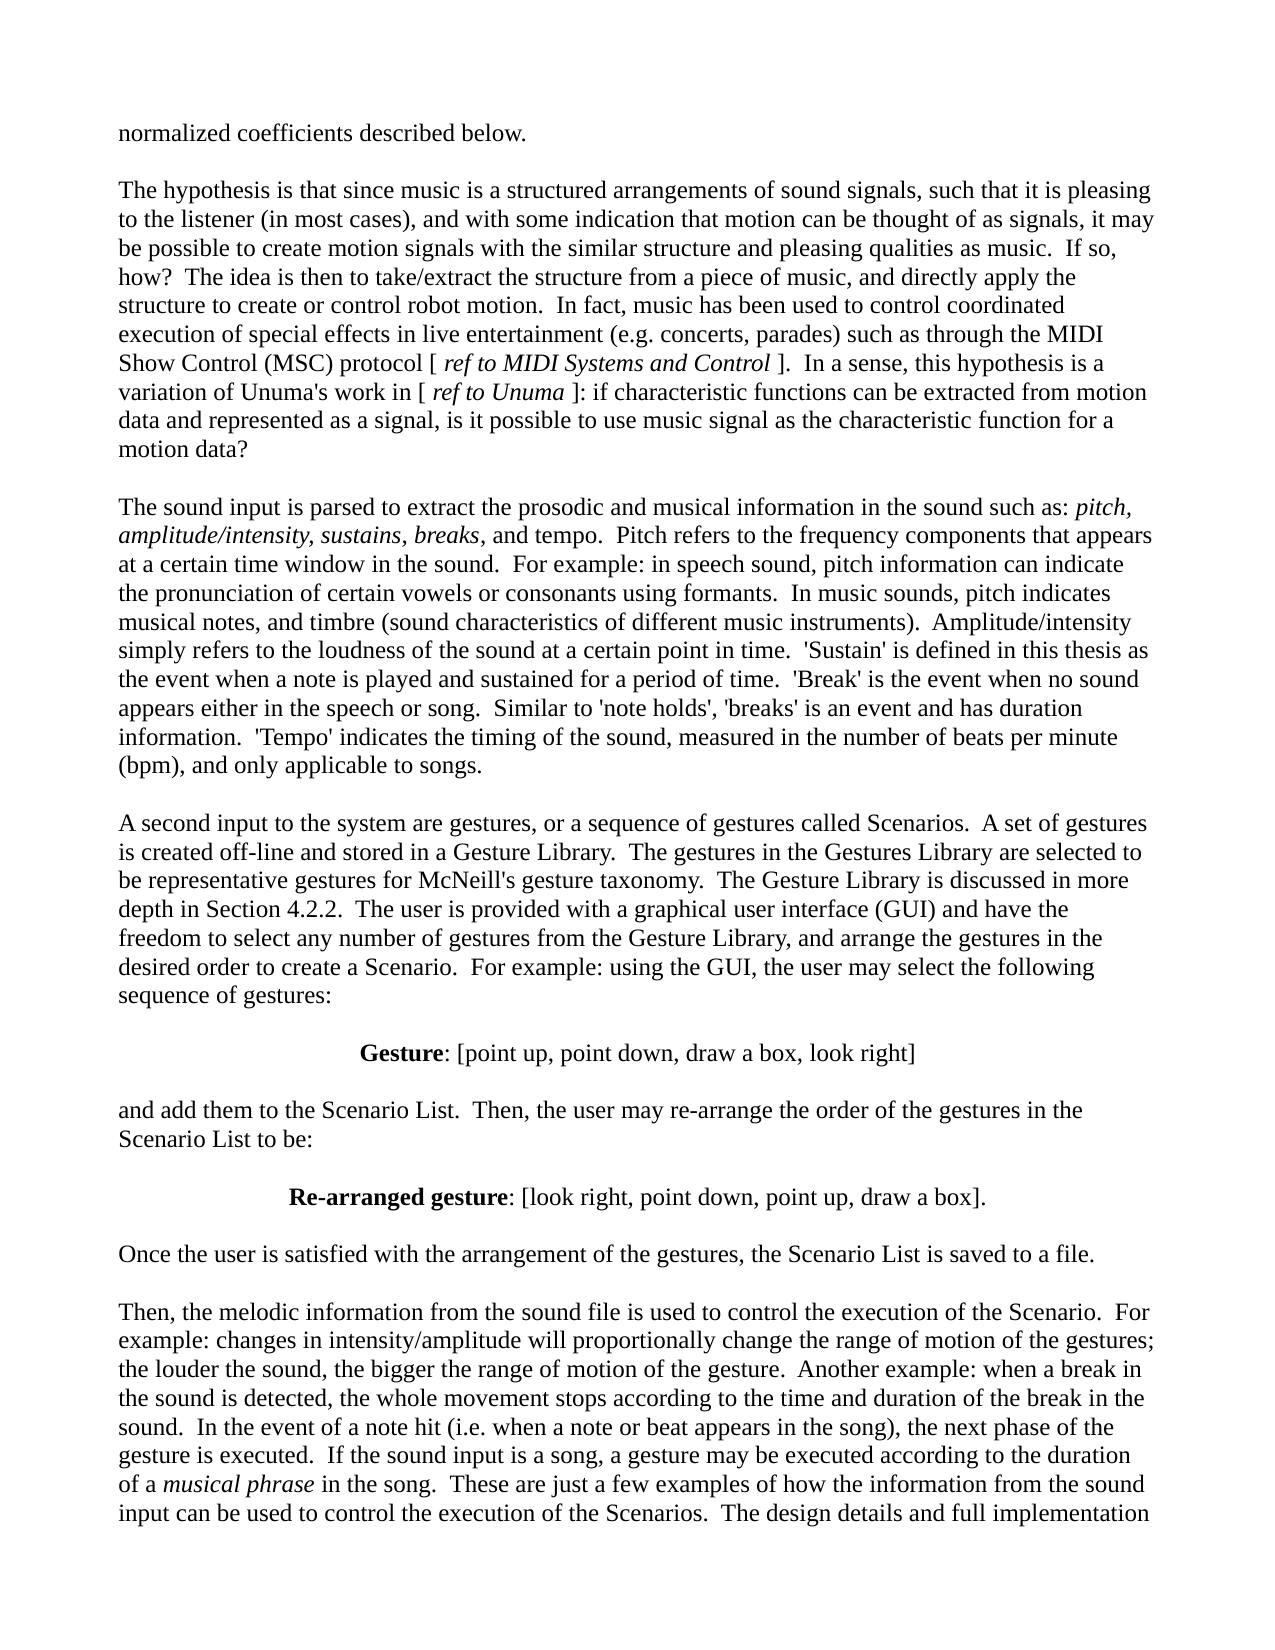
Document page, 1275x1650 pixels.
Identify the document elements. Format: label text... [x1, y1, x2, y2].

text and add them to the Scenario List. Then, the user may re-arrange the order of the gestures in the Scenario List to be: [118, 1096, 1157, 1153]
text The sound input is parsed to extract the prosodic and musical information in the sound such as: pitch, amplitude/intensity, sustains, breaks, and tempo. Pitch refers to the frequency components that appears at a certain time window in the sound. For example: in speech sound, pitch information can indicate the pronunciation of certain vowels or consonants using formants. In music sounds, pitch indicates musical notes, and timbre (sound characteristics of different music instruments). Amplitude/intensity simply refers to the loudness of the sound at a certain point in time. 'Sustain' is defined in this thesis as the event when a note is played and sustained for a period of time. 'Break' is the event when no sound appears either in the speech or song. Similar to 'note holds', 'breaks' is an event and has duration information. 'Tempo' indicates the timing of the sound, measured in the number of beats per minute (bpm), and only applicable to songs. [118, 492, 1157, 779]
text Re-arranged gesture: [look right, point down, point up, draw a box]. [118, 1182, 1157, 1211]
text Then, the melodic information from the sound file is used to control the execution of the Scenario. For example: changes in intensity/amplitude will proportionally change the range of motion of the gestures; the louder the sound, the bigger the range of motion of the gesture. Another example: when a break in the sound is detected, the whole movement stops according to the time and duration of the break in the sound. In the event of a note hit (i.e. when a note or beat appears in the song), the next phase of the gesture is executed. If the sound input is a song, a gesture may be executed according to the duration of a musical phrase in the song. These are just a few examples of how the information from the sound input can be used to control the execution of the Scenarios. The design details and full implementation [118, 1297, 1157, 1527]
text Once the user is satisfied with the arrangement of the gestures, the Scenario List is saved to a file. [118, 1239, 1157, 1268]
text A second input to the system are gestures, or a sequence of gestures called Scenarios. A set of gestures is created off-line and stored in a Gesture Library. The gestures in the Gestures Library are selected to be representative gestures for McNeill's gesture taxonomy. The Gesture Library is discussed in more depth in Section 4.2.2. The user is provided with a graphical user interface (GUI) and have the freedom to select any number of gestures from the Gesture Library, and arrange the gestures in the desired order to create a Scenario. For example: using the GUI, the user may select the following sequence of gestures: [118, 808, 1157, 1009]
text normalized coefficients described below. [118, 118, 1157, 147]
text The hypothesis is that since music is a structured arrangements of sound signals, such that it is pleasing to the listener (in most cases), and with some indication that motion can be thought of as signals, it may be possible to create motion signals with the similar structure and pleasing qualities as music. If so, how? The idea is then to take/extract the structure from a piece of music, and directly apply the structure to create or control robot motion. In fact, music has been used to control coordinated execution of special effects in live entertainment (e.g. concerts, parades) such as through the MIDI Show Control (MSC) protocol [ ref to MIDI Systems and Control ]. In a sense, this hypothesis is a variation of Unuma's work in [ ref to Unuma ]: if characteristic functions can be extracted from motion data and represented as a signal, is it possible to use music signal as the characteristic function for a motion data? [118, 176, 1157, 463]
text Gesture: [point up, point down, draw a box, look right] [118, 1038, 1157, 1067]
